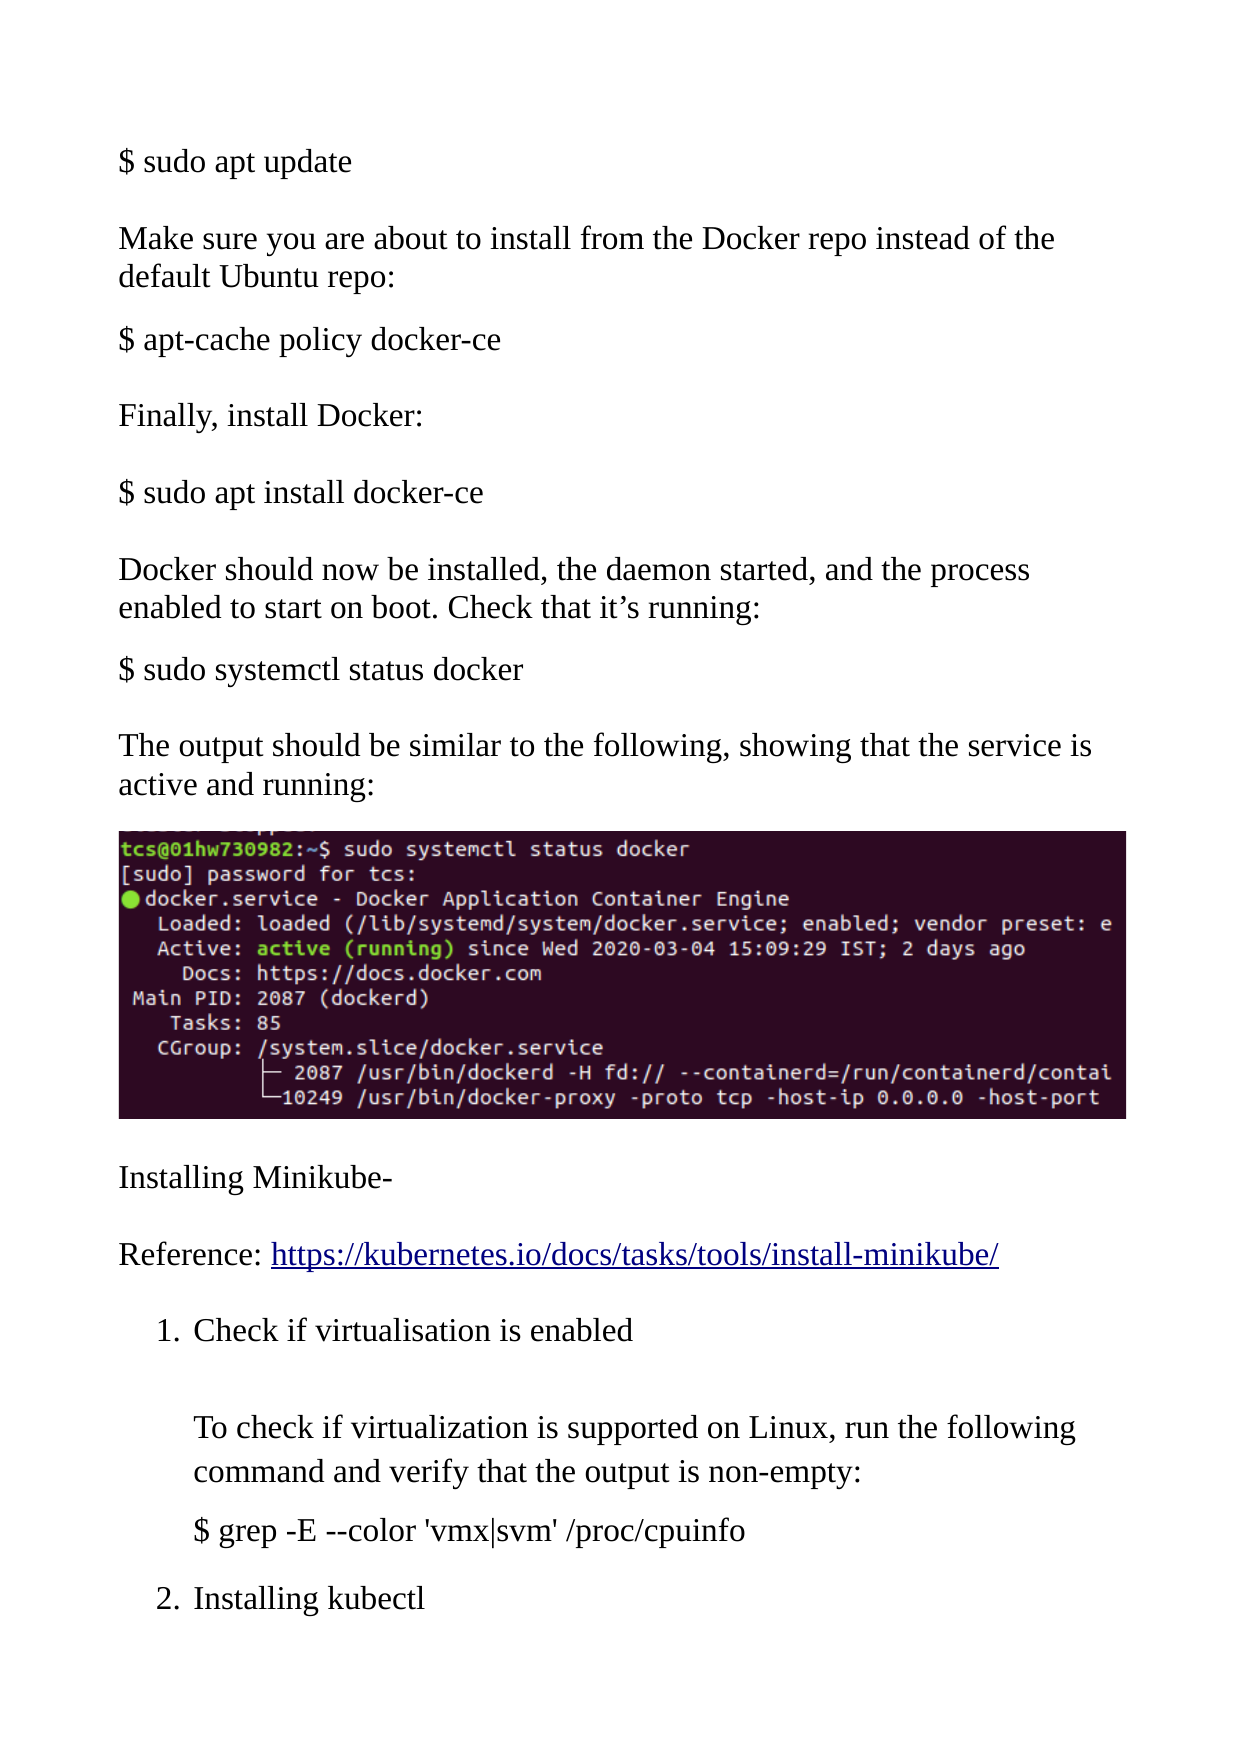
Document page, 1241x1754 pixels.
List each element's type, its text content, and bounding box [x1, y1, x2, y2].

text Reference: https://kubernetes.io/docs/tasks/tools/install-minikube/ [118, 1234, 1122, 1272]
list Installing kubectl [156, 1578, 1122, 1616]
text Docker should now be installed, the daemon started, and the process enabled to start on boot. Check that it’s running: [118, 549, 1122, 625]
text $ sudo apt update [118, 142, 1122, 180]
text Make sure you are about to install from the Docker repo instead of the default Ubuntu repo: [118, 218, 1122, 295]
text $ sudo systemctl status docker [118, 649, 1122, 687]
list Check if virtualisation is enabled [156, 1311, 1122, 1349]
list $ grep -E --color 'vmx|svm' /proc/cpuinfo [156, 1510, 1122, 1549]
text $ sudo apt install docker-ce [118, 472, 1122, 510]
text Finally, install Docker: [118, 395, 1122, 434]
picture [118, 831, 892, 1119]
text Installing Minikube- [118, 1157, 1122, 1196]
text The output should be similar to the following, showing that the service is active and running: [118, 726, 1122, 802]
list To check if virtualization is supported on Linux, run the following command and verify that the output is non-empty: [156, 1408, 1122, 1490]
text $ apt-cache policy docker-ce [118, 319, 1122, 357]
